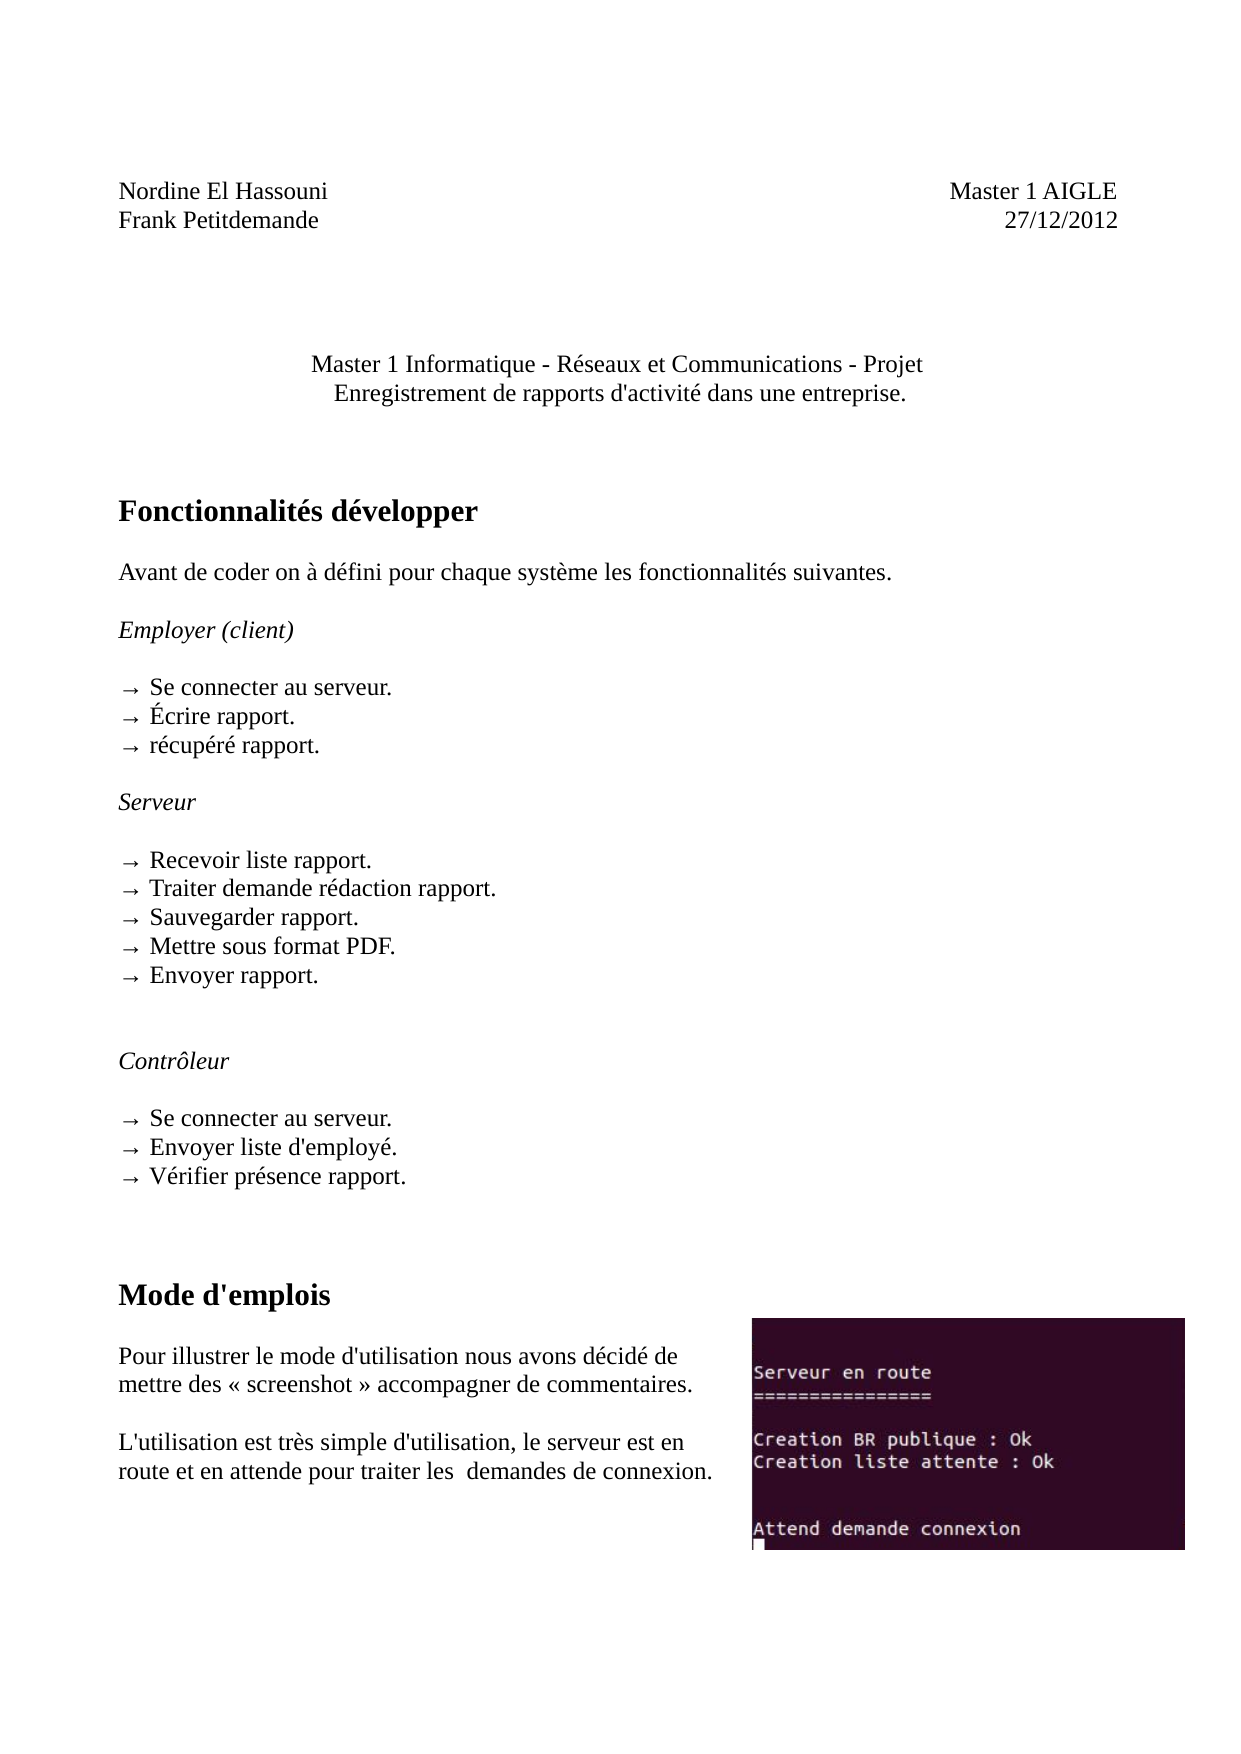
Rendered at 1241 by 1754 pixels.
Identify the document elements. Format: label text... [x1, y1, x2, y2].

text Employer (client) [118, 615, 1122, 643]
text → Traiter demande rédaction rapport. [118, 873, 1122, 902]
text L'utilisation est très simple d'utilisation, le serveur est en [118, 1427, 751, 1456]
text Serveur [118, 787, 1122, 816]
text → récupéré rapport. [118, 730, 1122, 758]
text Avant de coder on à défini pour chaque système les fonctionnalités suivantes. [118, 557, 1122, 586]
text Nordine El Hassouni Master 1 AIGLE [118, 176, 1122, 205]
text → Recevoir liste rapport. [118, 845, 1122, 873]
text Pour illustrer le mode d'utilisation nous avons décidé de [118, 1341, 751, 1369]
text → Vérifier présence rapport. [118, 1161, 1122, 1190]
text Mode d'emplois [118, 1276, 1122, 1312]
text → Écrire rapport. [118, 701, 1122, 730]
text → Se connecter au serveur. [118, 1103, 1122, 1132]
text Contrôleur [118, 1046, 1122, 1075]
text Fonctionnalités développer [118, 493, 1122, 528]
text Enregistrement de rapports d'activité dans une entreprise. [118, 378, 1122, 406]
text Master 1 Informatique - Réseaux et Communications - Projet [118, 349, 1122, 378]
text → Envoyer rapport. [118, 960, 1122, 988]
text route et en attende pour traiter les demandes de connexion. [118, 1456, 751, 1484]
text Frank Petitdemande 27/12/2012 [118, 205, 1122, 234]
text → Sauvegarder rapport. [118, 902, 1122, 931]
text mettre des « screenshot » accompagner de commentaires. [118, 1369, 751, 1398]
text → Se connecter au serveur. [118, 672, 1122, 701]
text → Envoyer liste d'employé. [118, 1132, 1122, 1161]
picture [751, 1318, 1185, 1550]
text → Mettre sous format PDF. [118, 931, 1122, 960]
